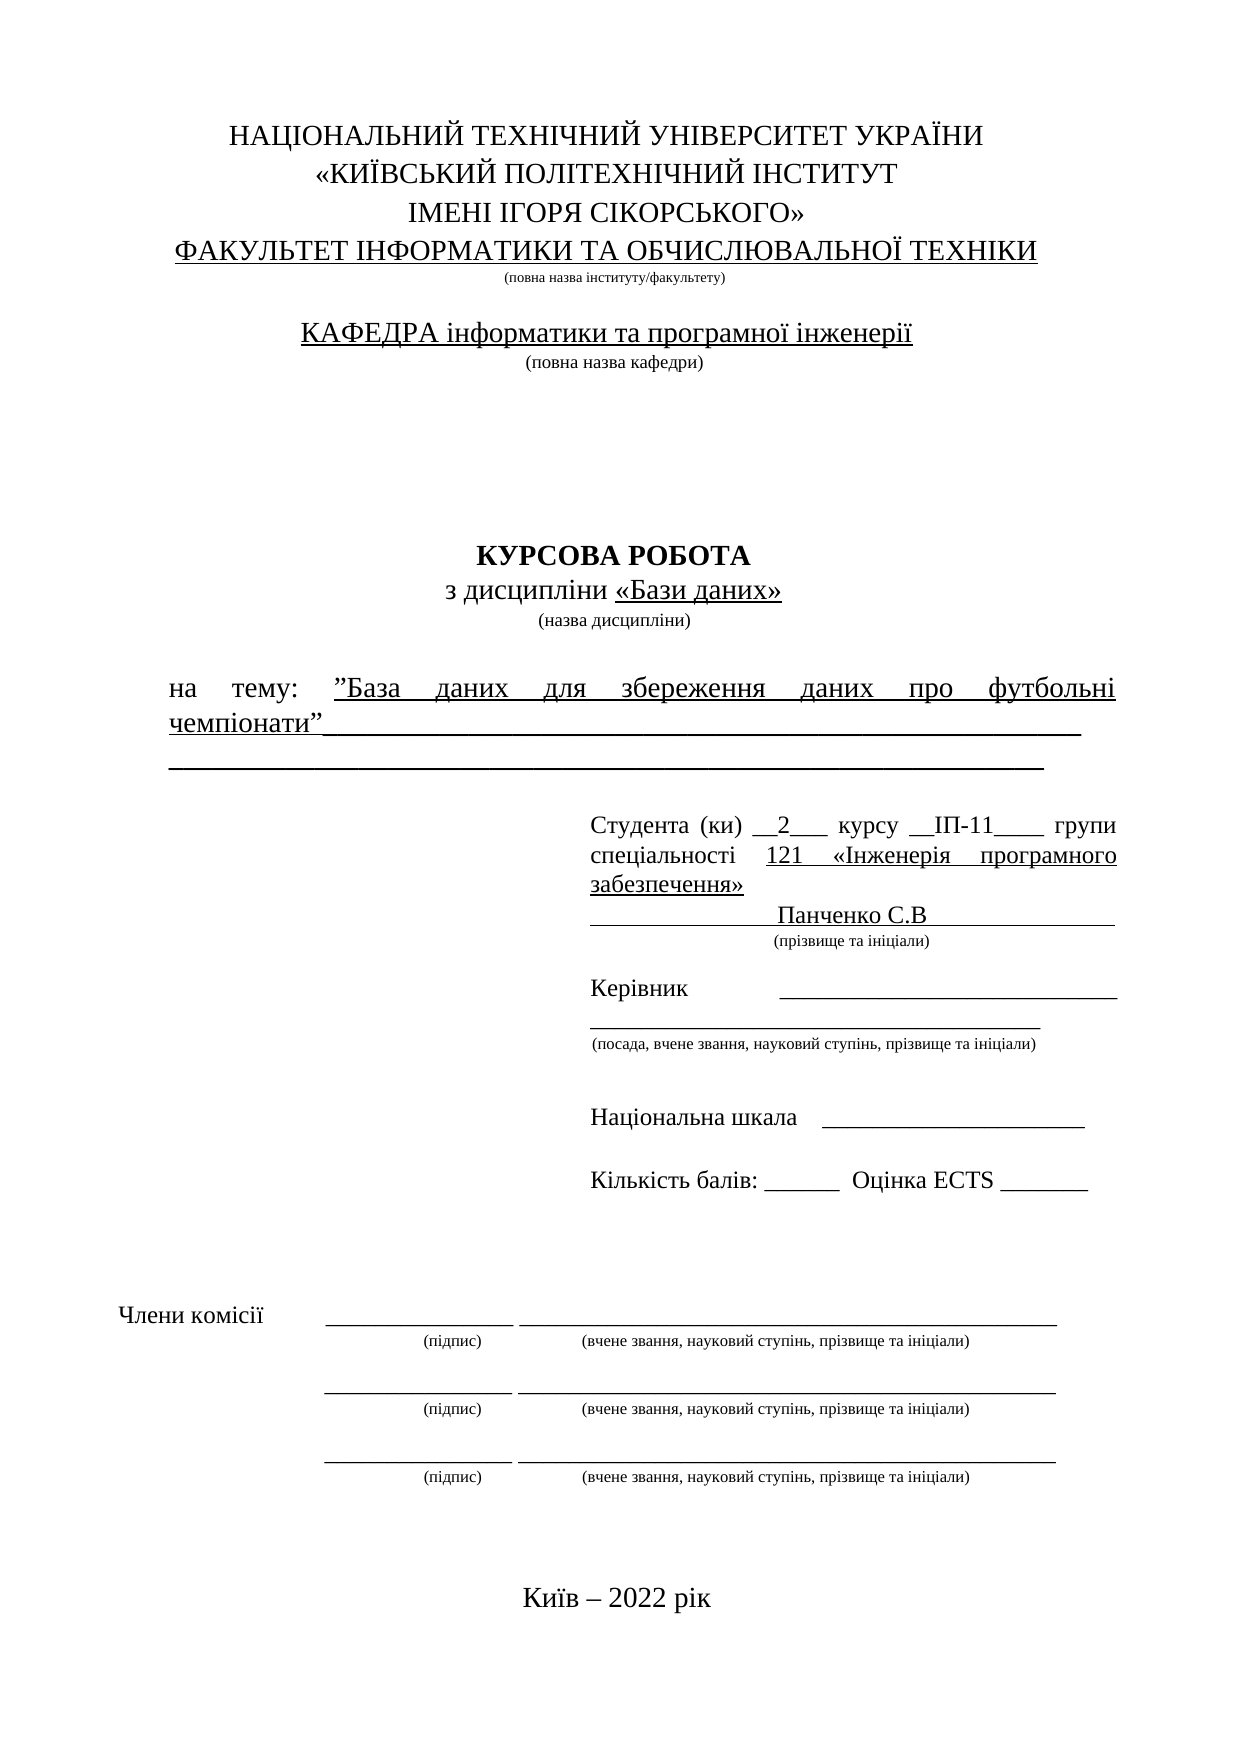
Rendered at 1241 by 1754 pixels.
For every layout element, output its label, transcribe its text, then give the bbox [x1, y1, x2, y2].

text Національна шкала _____________________ [590, 1102, 1117, 1131]
text (підпис) (вчене звання, науковий ступінь, прізвище та ініціали) [276, 1467, 1122, 1486]
text (прізвище та ініціали) [586, 931, 1122, 950]
text (посада, вчене звання, науковий ступінь, прізвище та ініціали) [592, 1033, 1122, 1053]
text КУРСОВА РОБОТА [118, 538, 1116, 571]
text _______________ ___________________________________________ [118, 1437, 1117, 1465]
text Студента (ки) __2___ курсу __ІП-11____ групи спеціальності 121 «Інженерія програмного забезпечення» [590, 810, 1117, 898]
text «КИЇВСЬКИЙ ПОЛІТЕХНІЧНИЙ ІНСТИТУТ [315, 157, 1117, 190]
text Київ – 2022 рік [118, 1581, 1122, 1614]
text (підпис) (вчене звання, науковий ступінь, прізвище та ініціали) [276, 1399, 1122, 1418]
text (повна назва кафедри) [118, 351, 1115, 372]
text Члени комісії _______________ ___________________________________________ [118, 1300, 1117, 1329]
text ФАКУЛЬТЕТ ІНФОРМАТИКИ ТА ОБЧИСЛЮВАЛЬНОЇ ТЕХНІКИ [174, 233, 1122, 267]
text на тему: ”База даних для збереження даних про футбольні чемпіонати”____________________________________________________ [168, 670, 1117, 738]
text НАЦІОНАЛЬНИЙ ТЕХНІЧНИЙ УНІВЕРСИТЕТ УКРАЇНИ [229, 118, 1117, 152]
text (назва дисципліни) [118, 608, 1115, 630]
text _______________ ___________________________________________ [118, 1368, 1117, 1397]
text з дисципліни «Бази даних» [118, 572, 1116, 606]
text Панченко С.В [590, 900, 1117, 929]
text ІМЕНІ ІГОРЯ СІКОРСЬКОГО» [408, 195, 1117, 228]
text Керівник ___________________________ ____________________________________ [590, 973, 1117, 1032]
text (підпис) (вчене звання, науковий ступінь, прізвище та ініціали) [276, 1331, 1122, 1350]
text ____________________________________________________________ [169, 739, 1117, 773]
text (повна назва інституту/факультету) [118, 269, 1115, 286]
text КАФЕДРА інформатики та програмної інженерії [300, 315, 1122, 348]
text Кількість балів: ______ Оцінка ECTS _______ [590, 1166, 1117, 1194]
